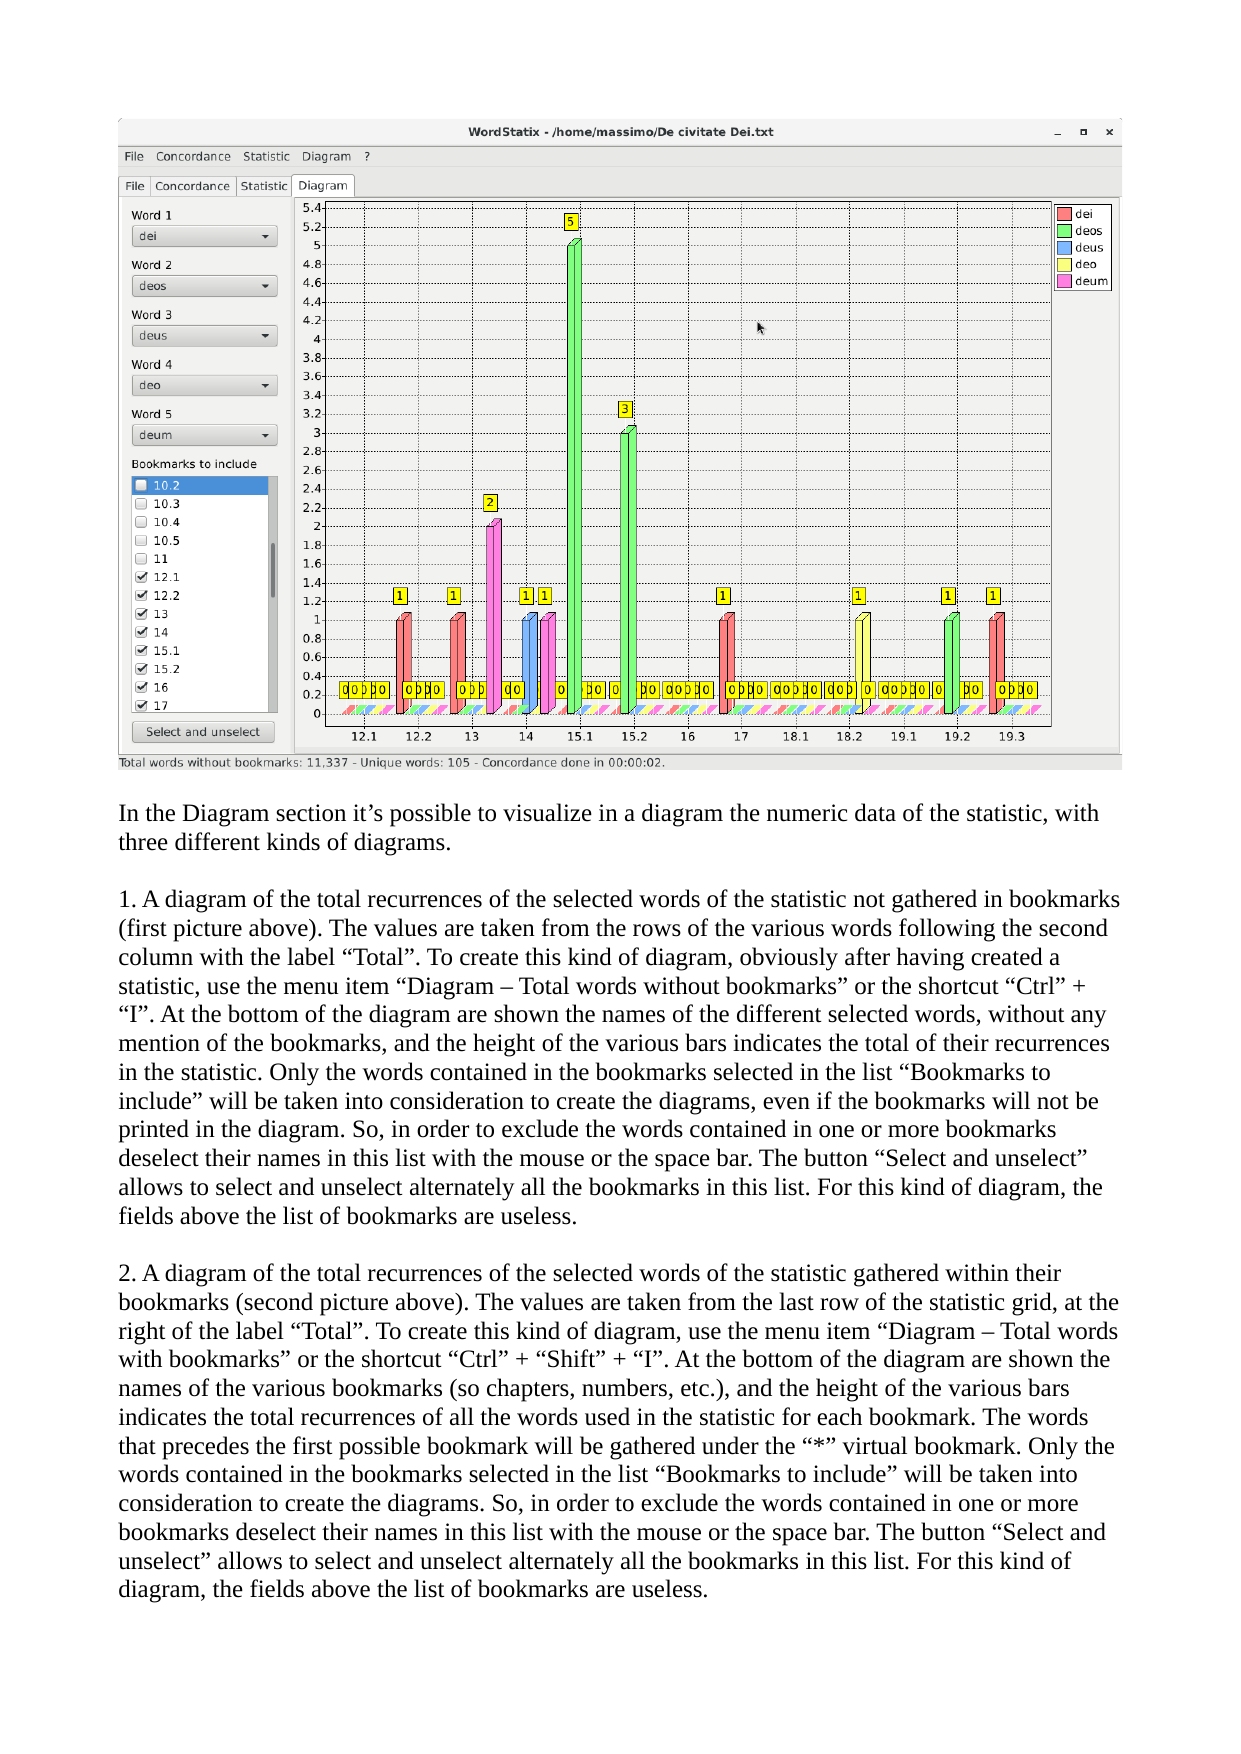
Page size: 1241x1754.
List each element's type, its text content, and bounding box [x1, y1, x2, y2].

text 2. A diagram of the total recurrences of the selected words of the statistic gathered within their bookmarks (second picture above). The values are taken from the last row of the statistic grid, at the right of the label “Total”. To create this kind of diagram, use the menu item “Diagram – Total words with bookmarks” or the shortcut “Ctrl” + “Shift” + “I”. At the bottom of the diagram are shown the names of the various bookmarks (so chapters, numbers, etc.), and the height of the various bars indicates the total recurrences of all the words used in the statistic for each bookmark. The words that precedes the first possible bookmark will be gathered under the “*” virtual bookmark. Only the words contained in the bookmarks selected in the list “Bookmarks to include” will be taken into consideration to create the diagrams. So, in order to exclude the words contained in one or more bookmarks deselect their names in this list with the mouse or the space bar. The button “Select and unselect” allows to select and unselect alternately all the bookmarks in this list. For this kind of diagram, the fields above the list of bookmarks are useless. [118, 1258, 1122, 1603]
text In the Diagram section it’s possible to visualize in a diagram the numeric data of the statistic, with three different kinds of diagrams. [118, 798, 1122, 856]
picture [118, 118, 1123, 770]
text 1. A diagram of the total recurrences of the selected words of the statistic not gathered in bookmarks (first picture above). The values are taken from the rows of the various words following the second column with the label “Total”. To create this kind of diagram, obviously after having created a statistic, use the menu item “Diagram – Total words without bookmarks” or the shortcut “Ctrl” + “I”. At the bottom of the diagram are shown the names of the different selected words, without any mention of the bookmarks, and the height of the various bars indicates the total of their recurrences in the statistic. Only the words contained in the bookmarks selected in the list “Bookmarks to include” will be taken into consideration to create the diagrams, even if the bookmarks will not be printed in the diagram. So, in order to exclude the words contained in one or more bookmarks deselect their names in this list with the mouse or the space bar. The button “Select and unselect” allows to select and unselect alternately all the bookmarks in this list. For this kind of diagram, the fields above the list of bookmarks are useless. [118, 884, 1122, 1229]
